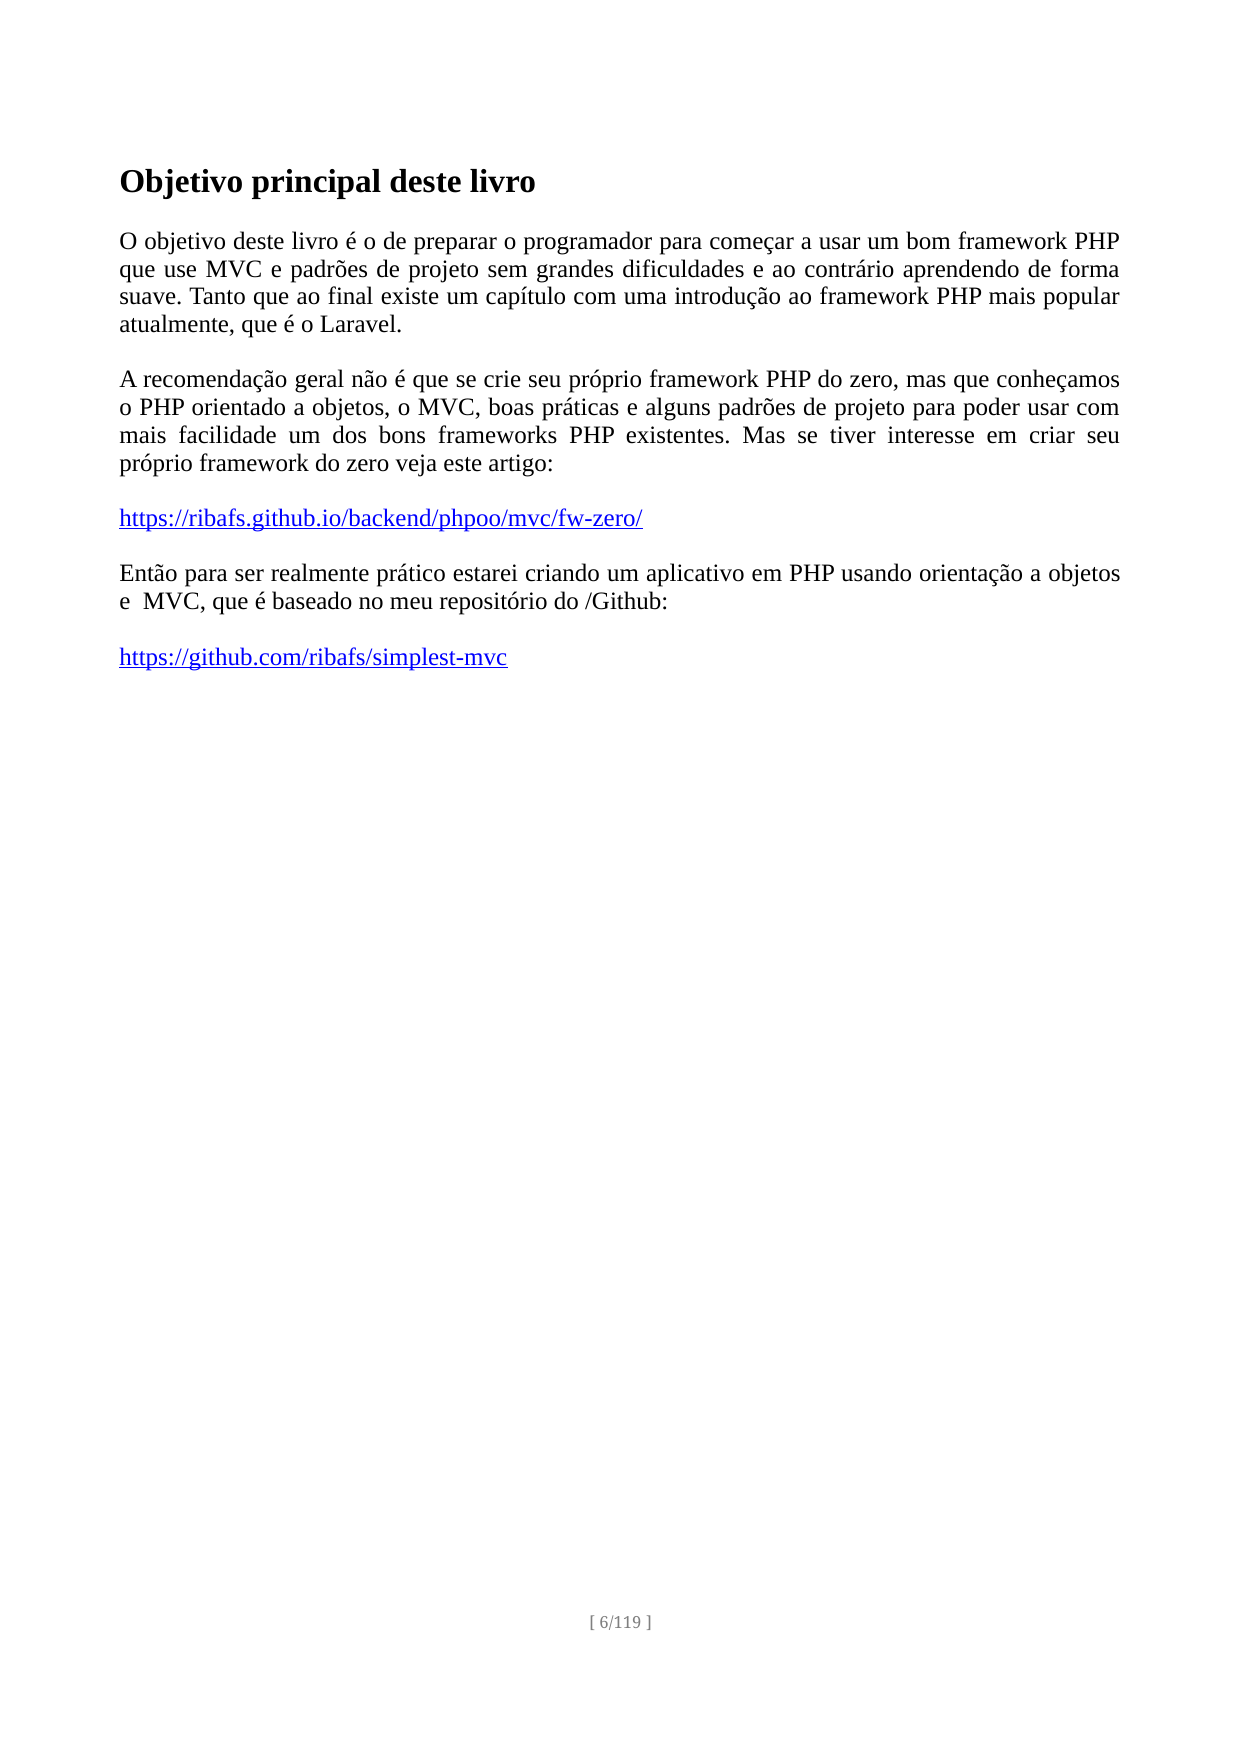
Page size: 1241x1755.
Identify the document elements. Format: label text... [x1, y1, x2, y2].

text O objetivo deste livro é o de preparar o programador para começar a usar um bom framework PHP que use MVC e padrões de projeto sem grandes dificuldades e ao contrário aprendendo de forma suave. Tanto que ao final existe um capítulo com uma introdução ao framework PHP mais popular atualmente, que é o Laravel. [113, 227, 1128, 338]
subtitle Objetivo principal deste livro [113, 156, 1128, 199]
text A recomendação geral não é que se crie seu próprio framework PHP do zero, mas que conheçamos o PHP orientado a objetos, o MVC, boas práticas e alguns padrões de projeto para poder usar com mais facilidade um dos bons frameworks PHP existentes. Mas se tiver interesse em criar seu próprio framework do zero veja este artigo: [113, 366, 1128, 476]
text https://ribafs.github.io/backend/phpoo/mvc/fw-zero/ [113, 504, 1128, 532]
text Então para ser realmente prático estarei criando um aplicativo em PHP usando orientação a objetos e MVC, que é baseado no meu repositório do /Github: [113, 559, 1128, 615]
text https://github.com/ribafs/simplest-mvc [113, 643, 1128, 670]
